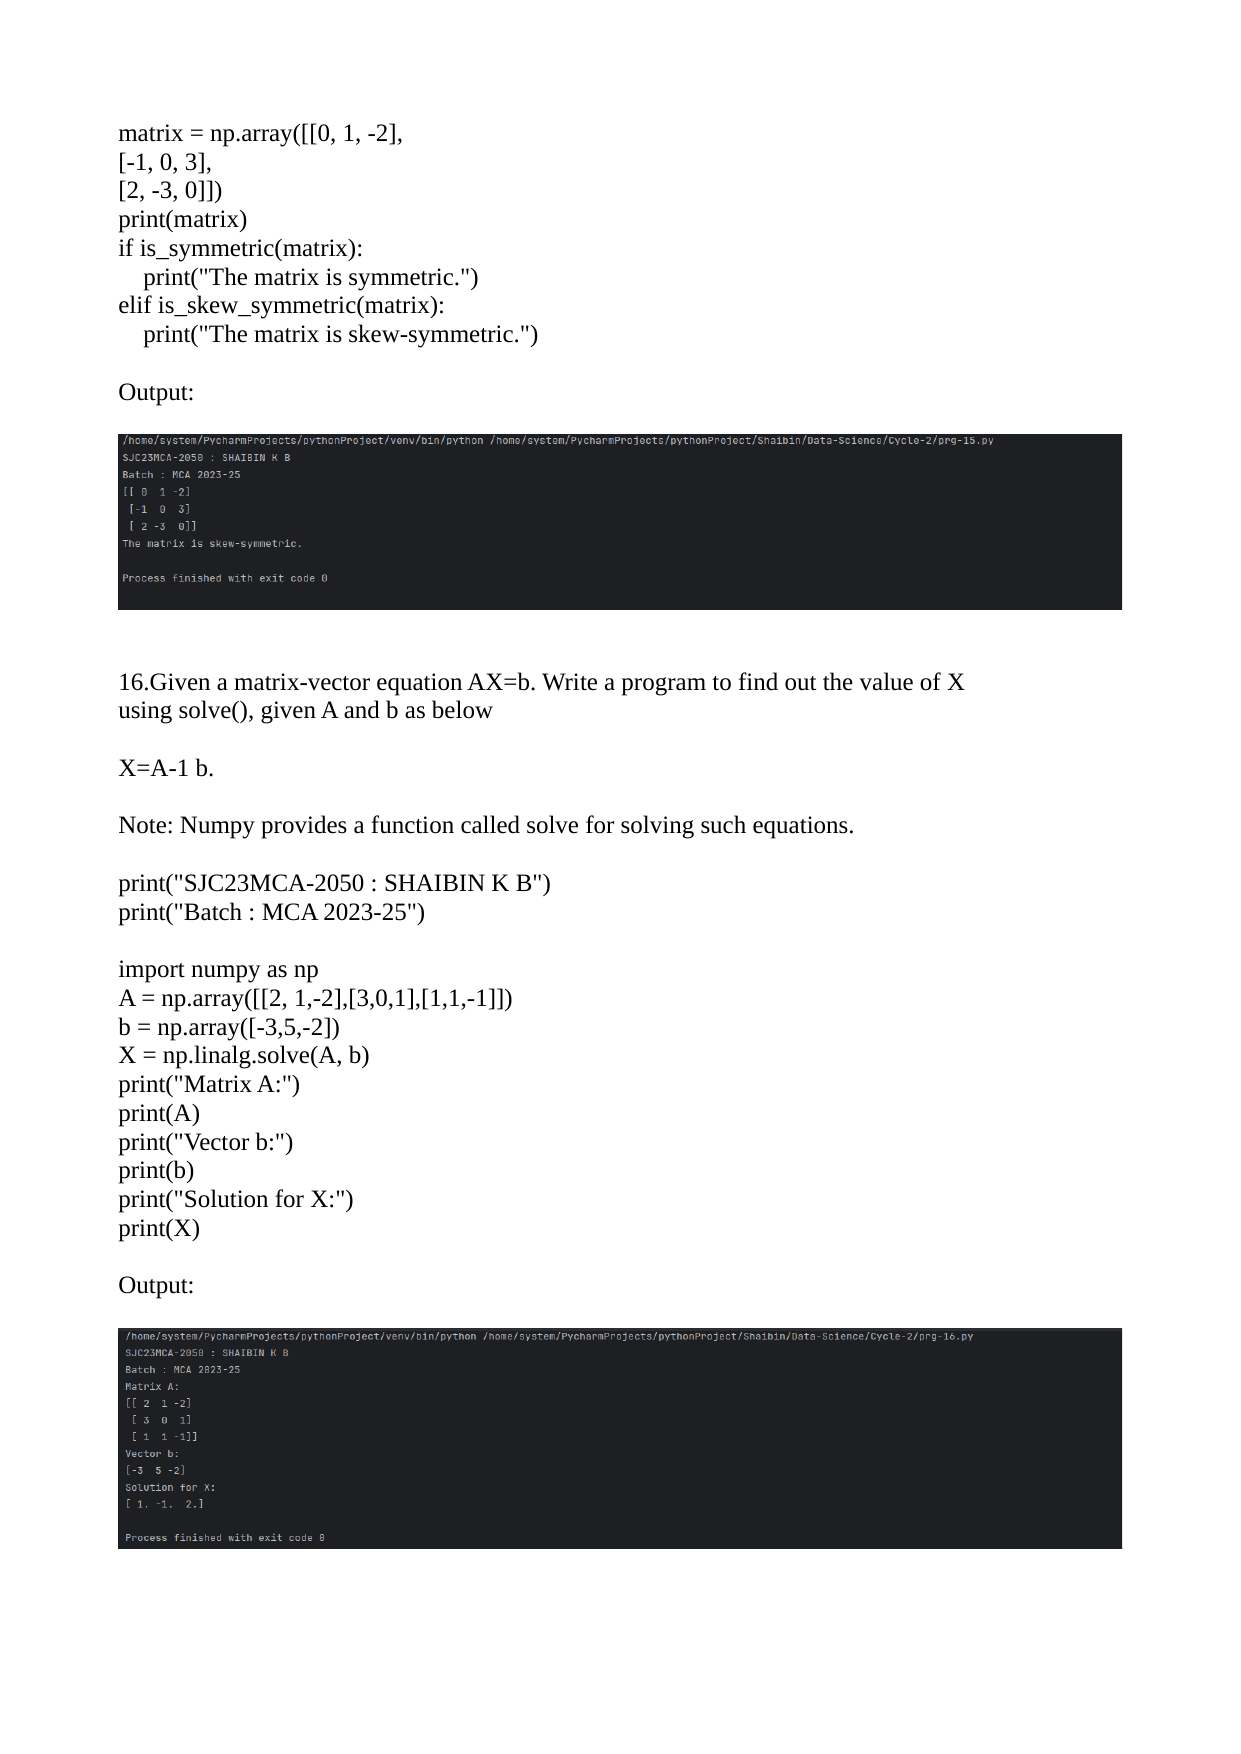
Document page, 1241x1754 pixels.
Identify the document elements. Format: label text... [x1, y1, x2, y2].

text print("SJC23MCA-2050 : SHAIBIN K B") [118, 868, 1122, 897]
text matrix = np.array([[0, 1, -2], [118, 118, 1122, 147]
text print("The matrix is symmetric.") [118, 262, 1122, 291]
text Output: [118, 377, 1122, 406]
text X = np.linalg.solve(A, b) [118, 1041, 1122, 1069]
picture [118, 1328, 1123, 1549]
text Note: Numpy provides a function called solve for solving such equations. [118, 811, 1122, 839]
text print(X) [118, 1213, 1122, 1242]
text b = np.array([-3,5,-2]) [118, 1012, 1122, 1041]
text import numpy as np [118, 954, 1122, 983]
text [-1, 0, 3], [118, 147, 1122, 176]
text print(matrix) [118, 204, 1122, 233]
text using solve(), given A and b as below [118, 696, 1122, 724]
text elif is_skew_symmetric(matrix): [118, 291, 1122, 319]
text print(A) [118, 1098, 1122, 1127]
picture [118, 434, 1123, 610]
text X=A-1 b. [118, 753, 1122, 782]
text Output: [118, 1271, 1122, 1299]
text print("Matrix A:") [118, 1069, 1122, 1098]
text [2, -3, 0]]) [118, 176, 1122, 204]
text print("Vector b:") [118, 1127, 1122, 1156]
text if is_symmetric(matrix): [118, 233, 1122, 262]
text print("The matrix is skew-symmetric.") [118, 319, 1122, 348]
text print("Solution for X:") [118, 1184, 1122, 1213]
text print(b) [118, 1156, 1122, 1184]
text A = np.array([[2, 1,-2],[3,0,1],[1,1,-1]]) [118, 983, 1122, 1012]
text 16.Given a matrix-vector equation AX=b. Write a program to find out the value of X [118, 667, 1122, 696]
text print("Batch : MCA 2023-25") [118, 897, 1122, 926]
